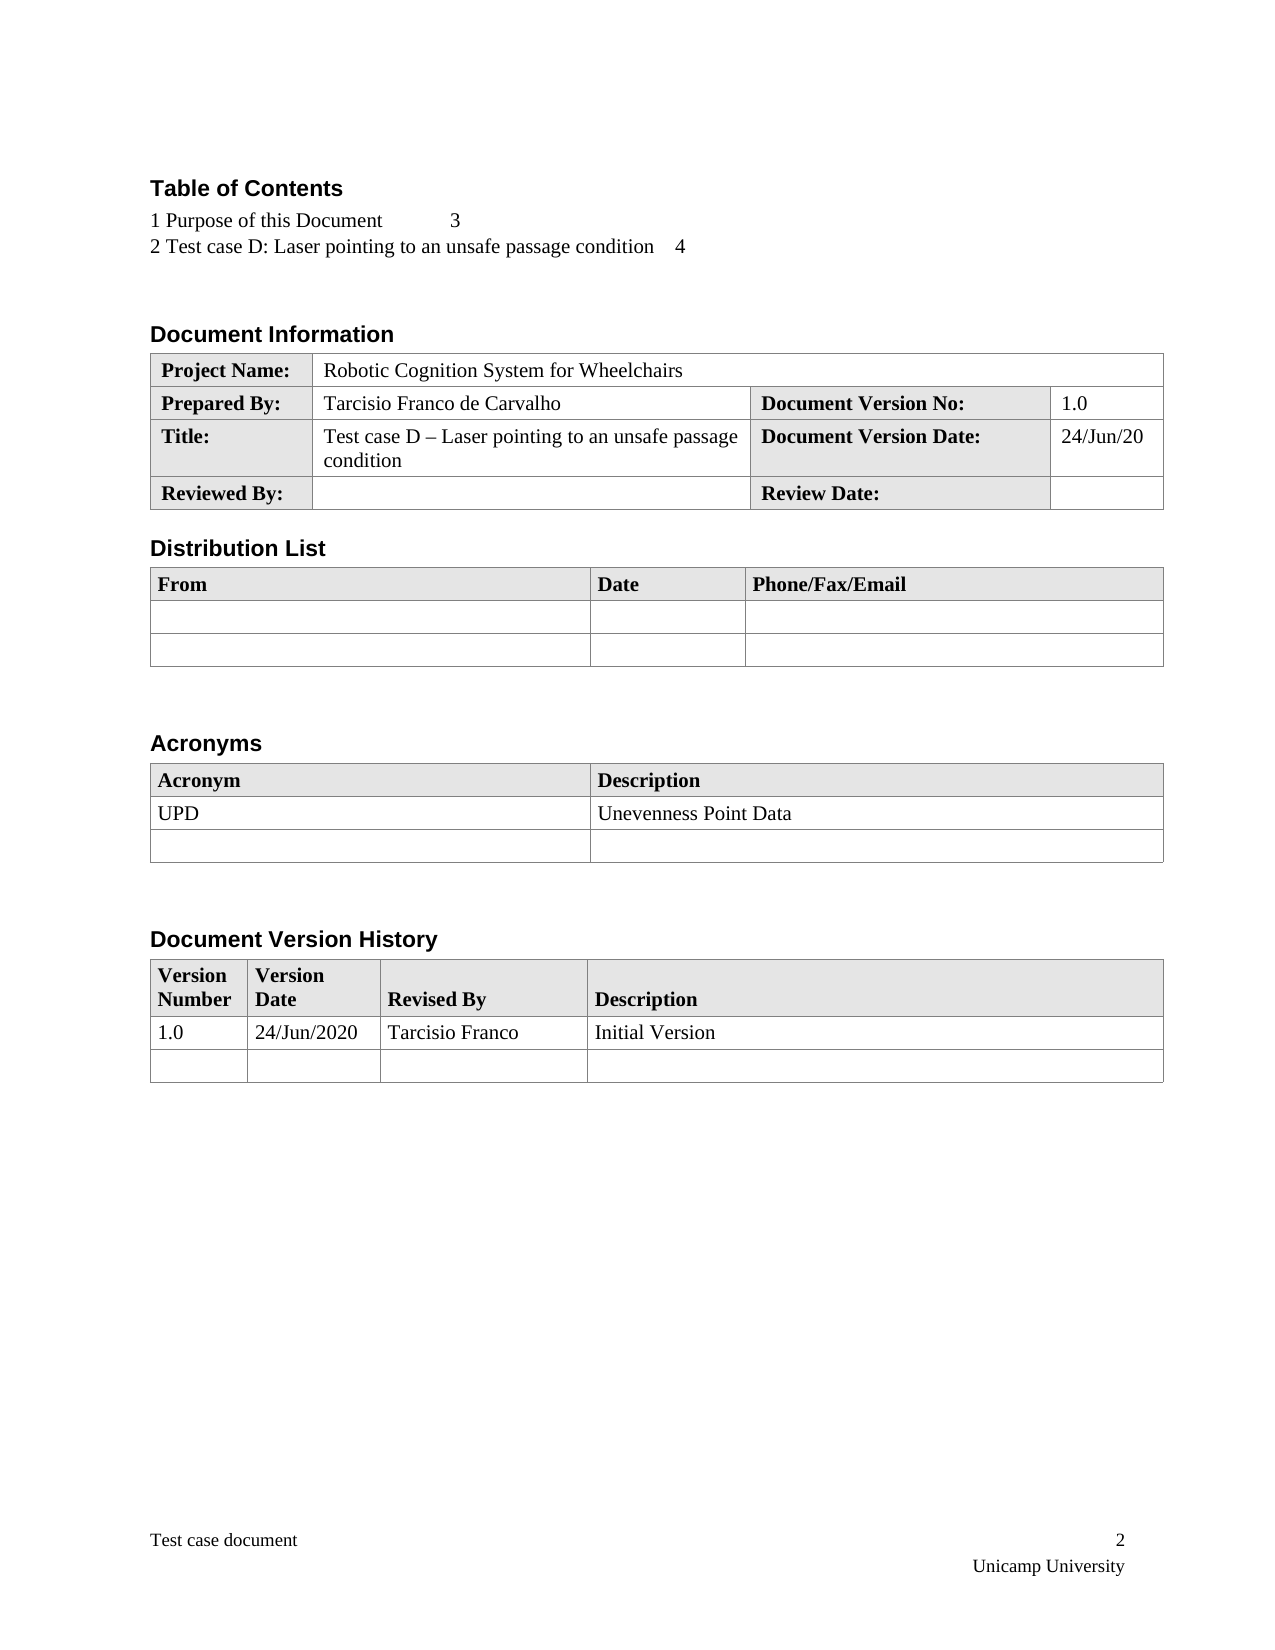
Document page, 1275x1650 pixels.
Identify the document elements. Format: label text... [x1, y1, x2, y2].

table_cell Review Date: [751, 477, 1050, 509]
subtitle Acronyms [150, 730, 1125, 757]
table_cell [1051, 477, 1163, 509]
table_header From [151, 568, 590, 600]
table_header Description [588, 960, 1163, 1016]
table_cell 1.0 [1051, 387, 1163, 419]
table_cell [746, 634, 1163, 666]
table_header Description [591, 764, 1163, 796]
table_cell [151, 634, 590, 666]
table_header Revised By [381, 960, 587, 1016]
table_header Phone/Fax/Email [746, 568, 1163, 600]
table_cell Tarcisio Franco de Carvalho [313, 387, 750, 419]
table_cell 1.0 [151, 1017, 247, 1048]
table_cell Document Version No: [751, 387, 1050, 419]
table_cell [248, 1050, 380, 1081]
table_cell Tarcisio Franco [381, 1017, 587, 1048]
table_cell [151, 1050, 247, 1081]
subtitle Document Version History [150, 926, 1125, 952]
table_cell Unevenness Point Data [591, 797, 1163, 829]
table_cell [151, 830, 590, 862]
subtitle Document Information [150, 321, 1125, 347]
table_cell [313, 477, 750, 509]
table_cell 24/Jun/2020 [248, 1017, 380, 1048]
table_cell Title: [151, 420, 312, 476]
subtitle Table of Contents [150, 175, 1125, 201]
table_cell [591, 830, 1163, 862]
table_header Acronym [151, 764, 590, 796]
table_cell Prepared By: [151, 387, 312, 419]
table_cell Reviewed By: [151, 477, 312, 509]
table_header Project Name: [151, 354, 312, 386]
text 1 Purpose of this Document 3 [150, 208, 1125, 232]
table_header Version Date [248, 960, 380, 1016]
table_cell Test case D – Laser pointing to an unsafe passage condition [313, 420, 750, 476]
table_cell Document Version Date: [751, 420, 1050, 476]
table_cell [591, 634, 745, 666]
text 2 Test case D: Laser pointing to an unsafe passage condition 4 [150, 234, 1125, 258]
table_cell [381, 1050, 587, 1081]
table_cell [746, 601, 1163, 633]
subtitle Distribution List [150, 534, 1125, 561]
table_header Version Number [151, 960, 247, 1016]
table_cell Initial Version [588, 1017, 1163, 1048]
table_header Date [591, 568, 745, 600]
table_cell UPD [151, 797, 590, 829]
table_header Robotic Cognition System for Wheelchairs [313, 354, 1163, 386]
table_cell [151, 601, 590, 633]
table_cell [591, 601, 745, 633]
table_cell 24/Jun/20 [1051, 420, 1163, 476]
table_cell [588, 1050, 1163, 1081]
